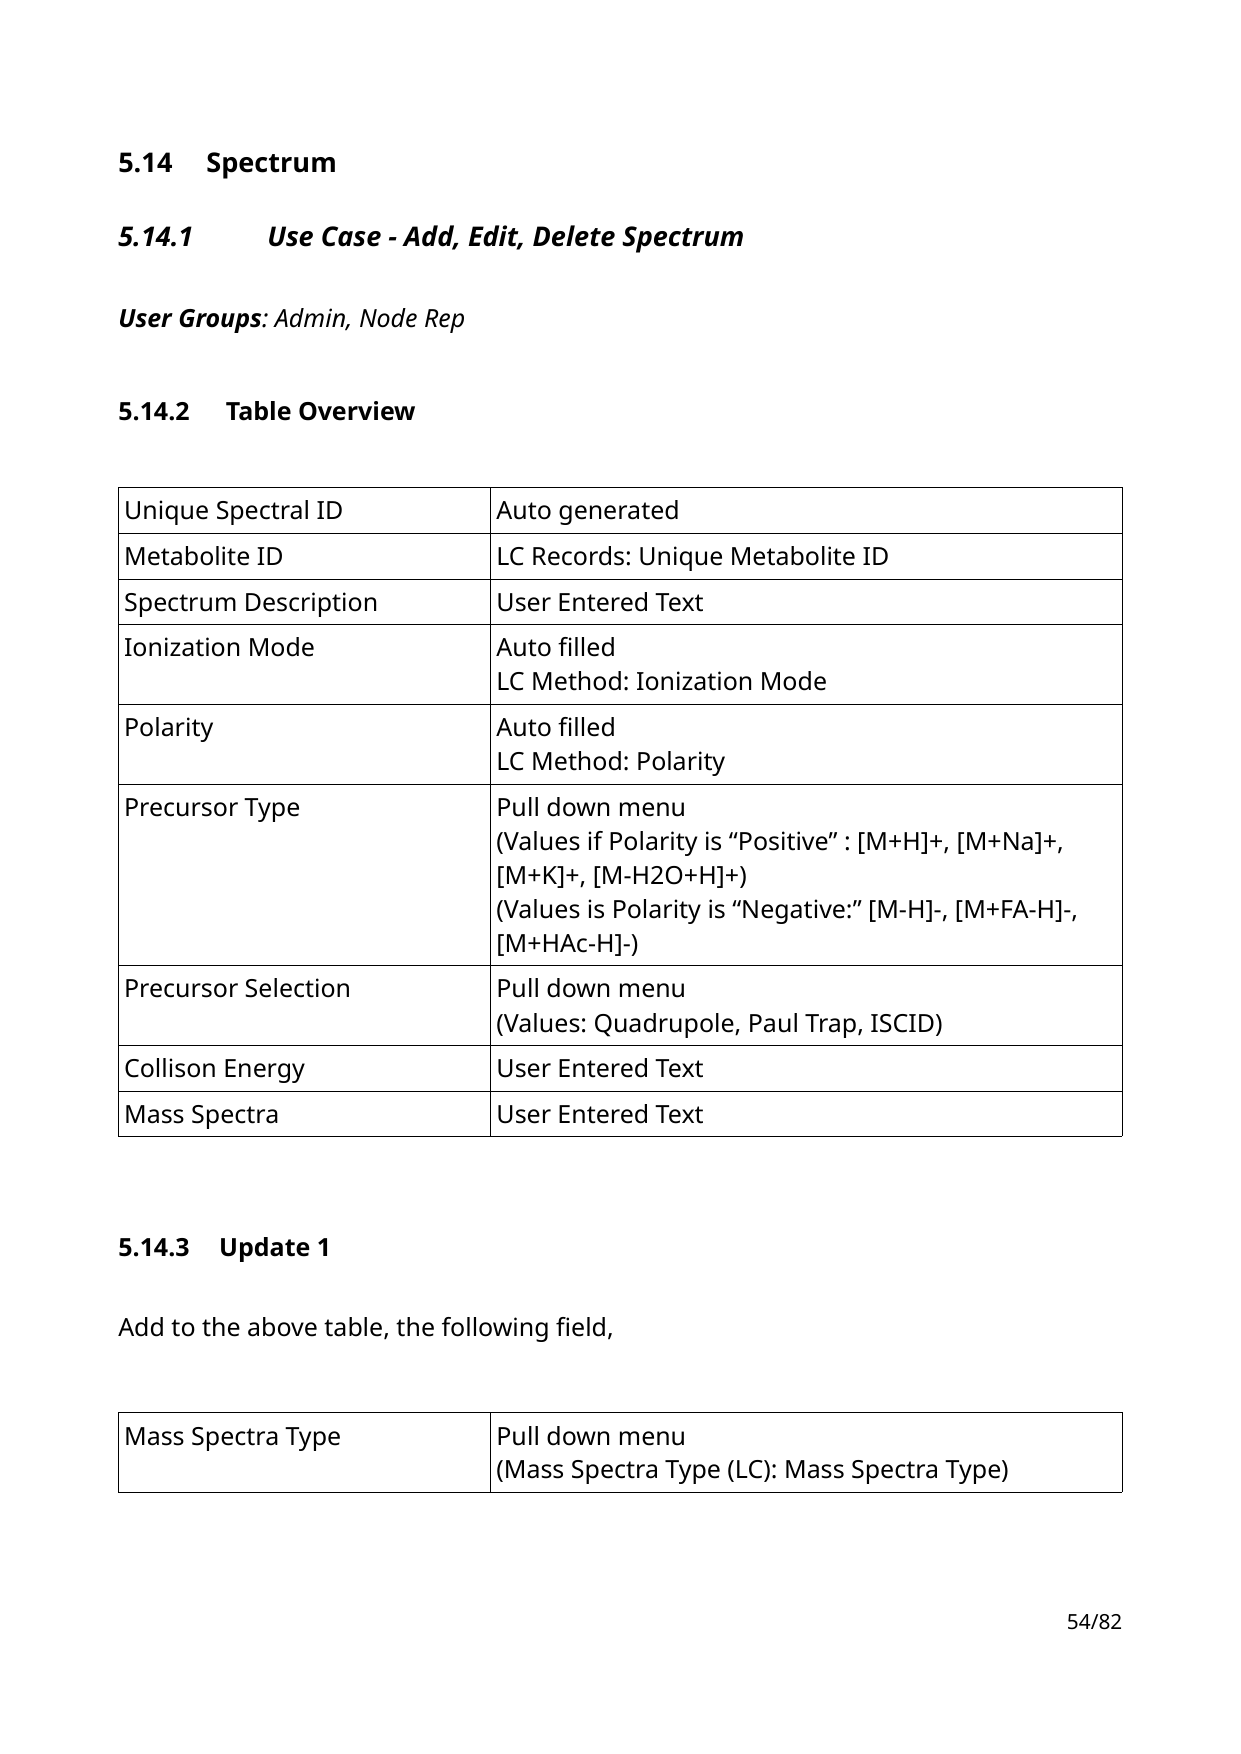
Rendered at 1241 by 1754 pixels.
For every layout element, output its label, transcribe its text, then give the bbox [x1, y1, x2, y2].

table_cell Pull down menu (Values if Polarity is “Positive” : [M+H]+, [M+Na]+, [M+K]+, [M-H2O+H]+) (Values is Polarity is “Negative:” [M-H]-, [M+FA-H]-, [M+HAc-H]-) [491, 785, 1122, 965]
table_cell LC Records: Unique Metabolite ID [491, 534, 1122, 578]
table_cell User Entered Text [491, 580, 1122, 624]
table_header Unique Spectral ID [119, 488, 490, 533]
table_cell Precursor Selection [119, 966, 490, 1045]
table_cell Spectrum Description [119, 580, 490, 624]
table_header Mass Spectra Type [119, 1413, 490, 1492]
table_cell Metabolite ID [119, 534, 490, 578]
table_cell Auto filled LC Method: Polarity [491, 705, 1122, 783]
table_header Pull down menu (Mass Spectra Type (LC): Mass Spectra Type) [491, 1413, 1122, 1492]
table_cell Polarity [119, 705, 490, 783]
subtitle Spectrum [118, 143, 1122, 180]
table_cell User Entered Text [491, 1046, 1122, 1091]
subtitle Update 1 [118, 1229, 1122, 1263]
table_cell User Entered Text [491, 1092, 1122, 1136]
subtitle Table Overview [118, 394, 1122, 428]
text Add to the above table, the following field, [118, 1310, 1122, 1344]
table_header Auto generated [491, 488, 1122, 533]
table_cell Mass Spectra [119, 1092, 490, 1136]
table_cell Pull down menu (Values: Quadrupole, Paul Trap, ISCID) [491, 966, 1122, 1045]
table_cell Collison Energy [119, 1046, 490, 1091]
table_cell Ionization Mode [119, 625, 490, 704]
table_cell Precursor Type [119, 785, 490, 965]
table_cell Auto filled LC Method: Ionization Mode [491, 625, 1122, 704]
subtitle Use Case - Add, Edit, Delete Spectrum [118, 217, 1122, 254]
text User Groups: Admin, Node Rep [118, 301, 1122, 335]
